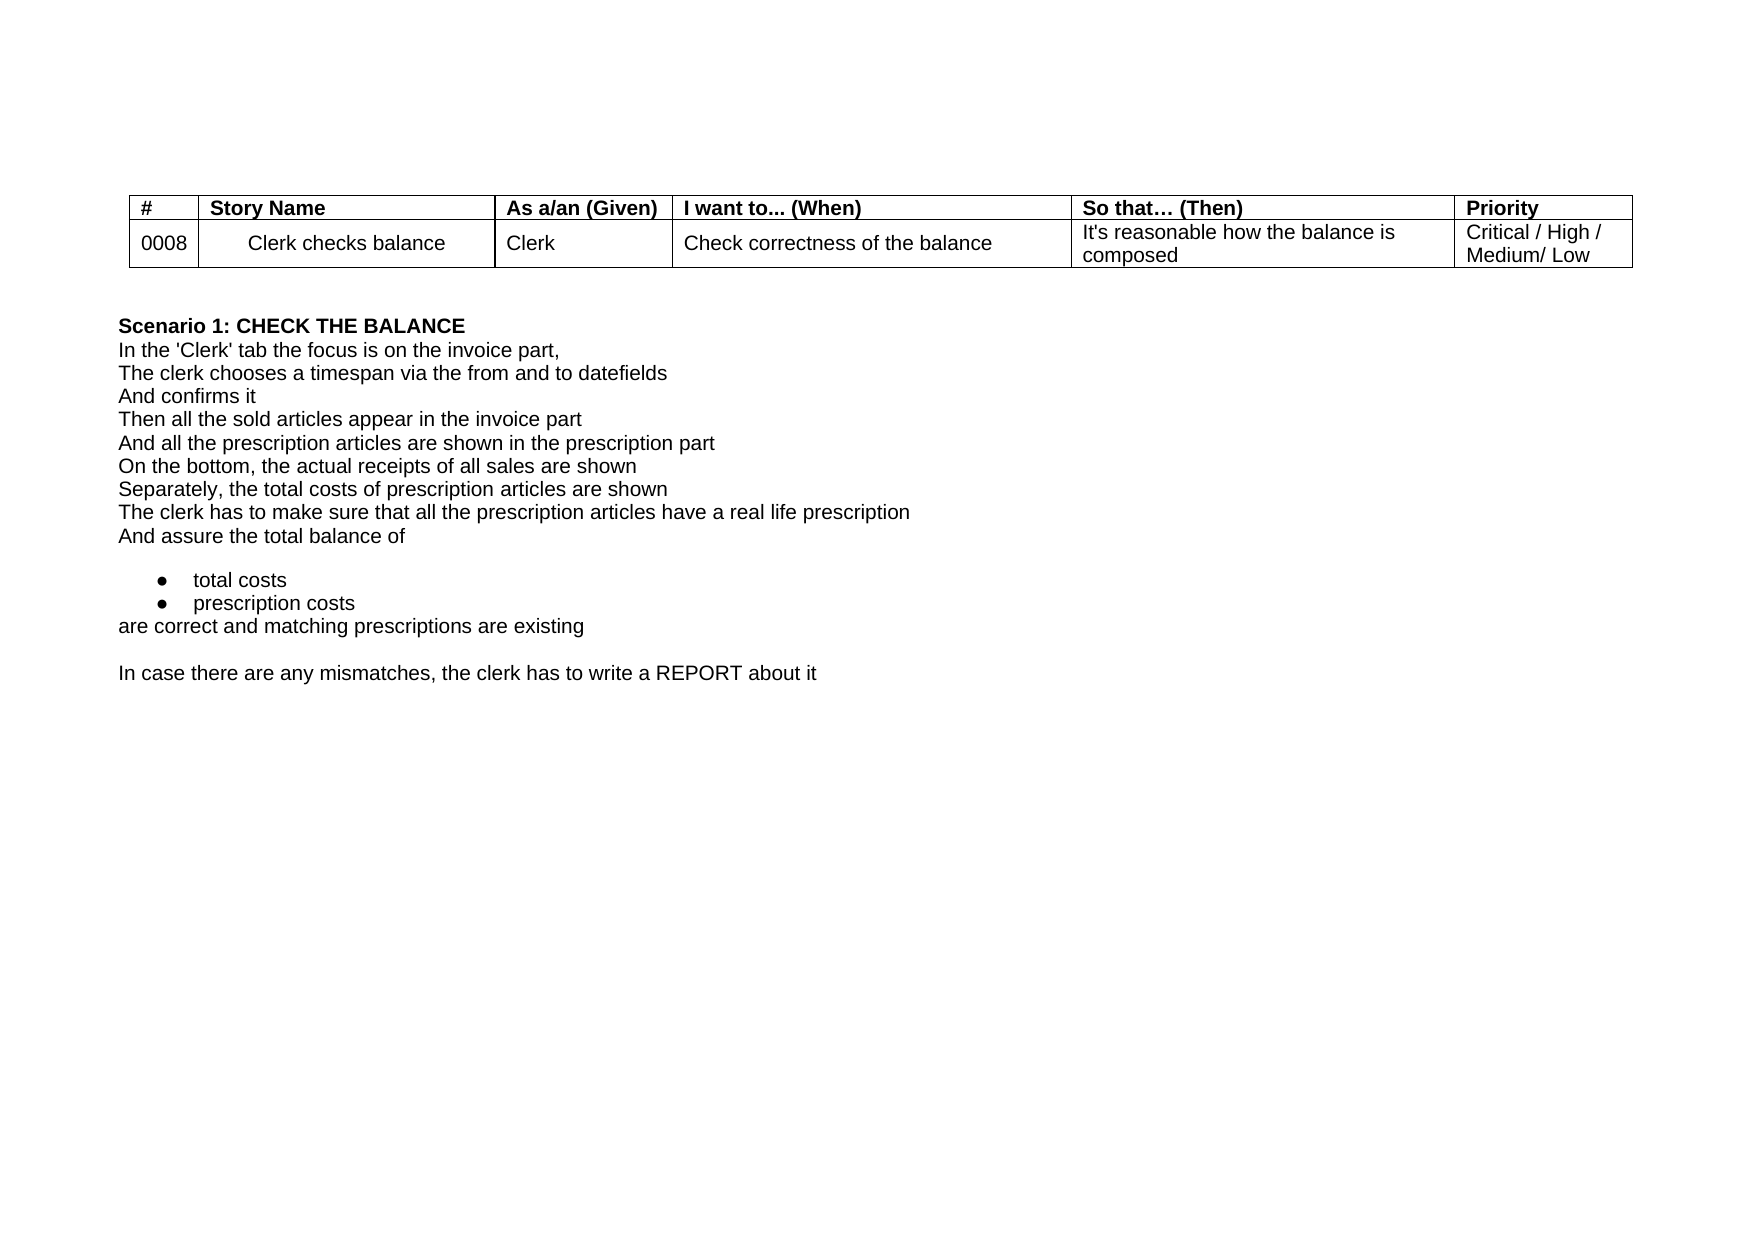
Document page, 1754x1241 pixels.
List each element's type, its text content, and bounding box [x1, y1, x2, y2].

table_header # [130, 196, 198, 219]
table_cell Check correctness of the balance [673, 220, 1071, 267]
table_header Priority [1455, 196, 1632, 219]
table_header So that… (Then) [1072, 196, 1454, 219]
table_cell Clerk [496, 220, 672, 267]
text are correct and matching prescriptions are existing [118, 615, 1606, 638]
table_header Story Name [199, 196, 494, 219]
text Scenario 1: CHECK THE BALANCE In the 'Clerk' tab the focus is on the invoice part, The clerk chooses a timespan via the from and to datefields And confirms it Then all the sold articles appear in the invoice part And all the prescription articles are shown in the prescription part On the bottom, the actual receipts of all sales are shown Separately, the total costs of prescription articles are shown The clerk has to make sure that all the prescription articles have a real life prescription [118, 315, 1606, 524]
table_cell It's reasonable how the balance is composed [1072, 220, 1454, 267]
text And assure the total balance of [118, 524, 1606, 547]
list total costs [156, 568, 1606, 591]
table_cell Critical / High / Medium/ Low [1455, 220, 1632, 267]
text In case there are any mismatches, the clerk has to write a REPORT about it [118, 661, 1606, 684]
table_header As a/an (Given) [496, 196, 672, 219]
table_header I want to... (When) [673, 196, 1071, 219]
list prescription costs [156, 591, 1606, 615]
table_cell Clerk checks balance [199, 220, 494, 267]
table_cell 0008 [130, 220, 198, 267]
